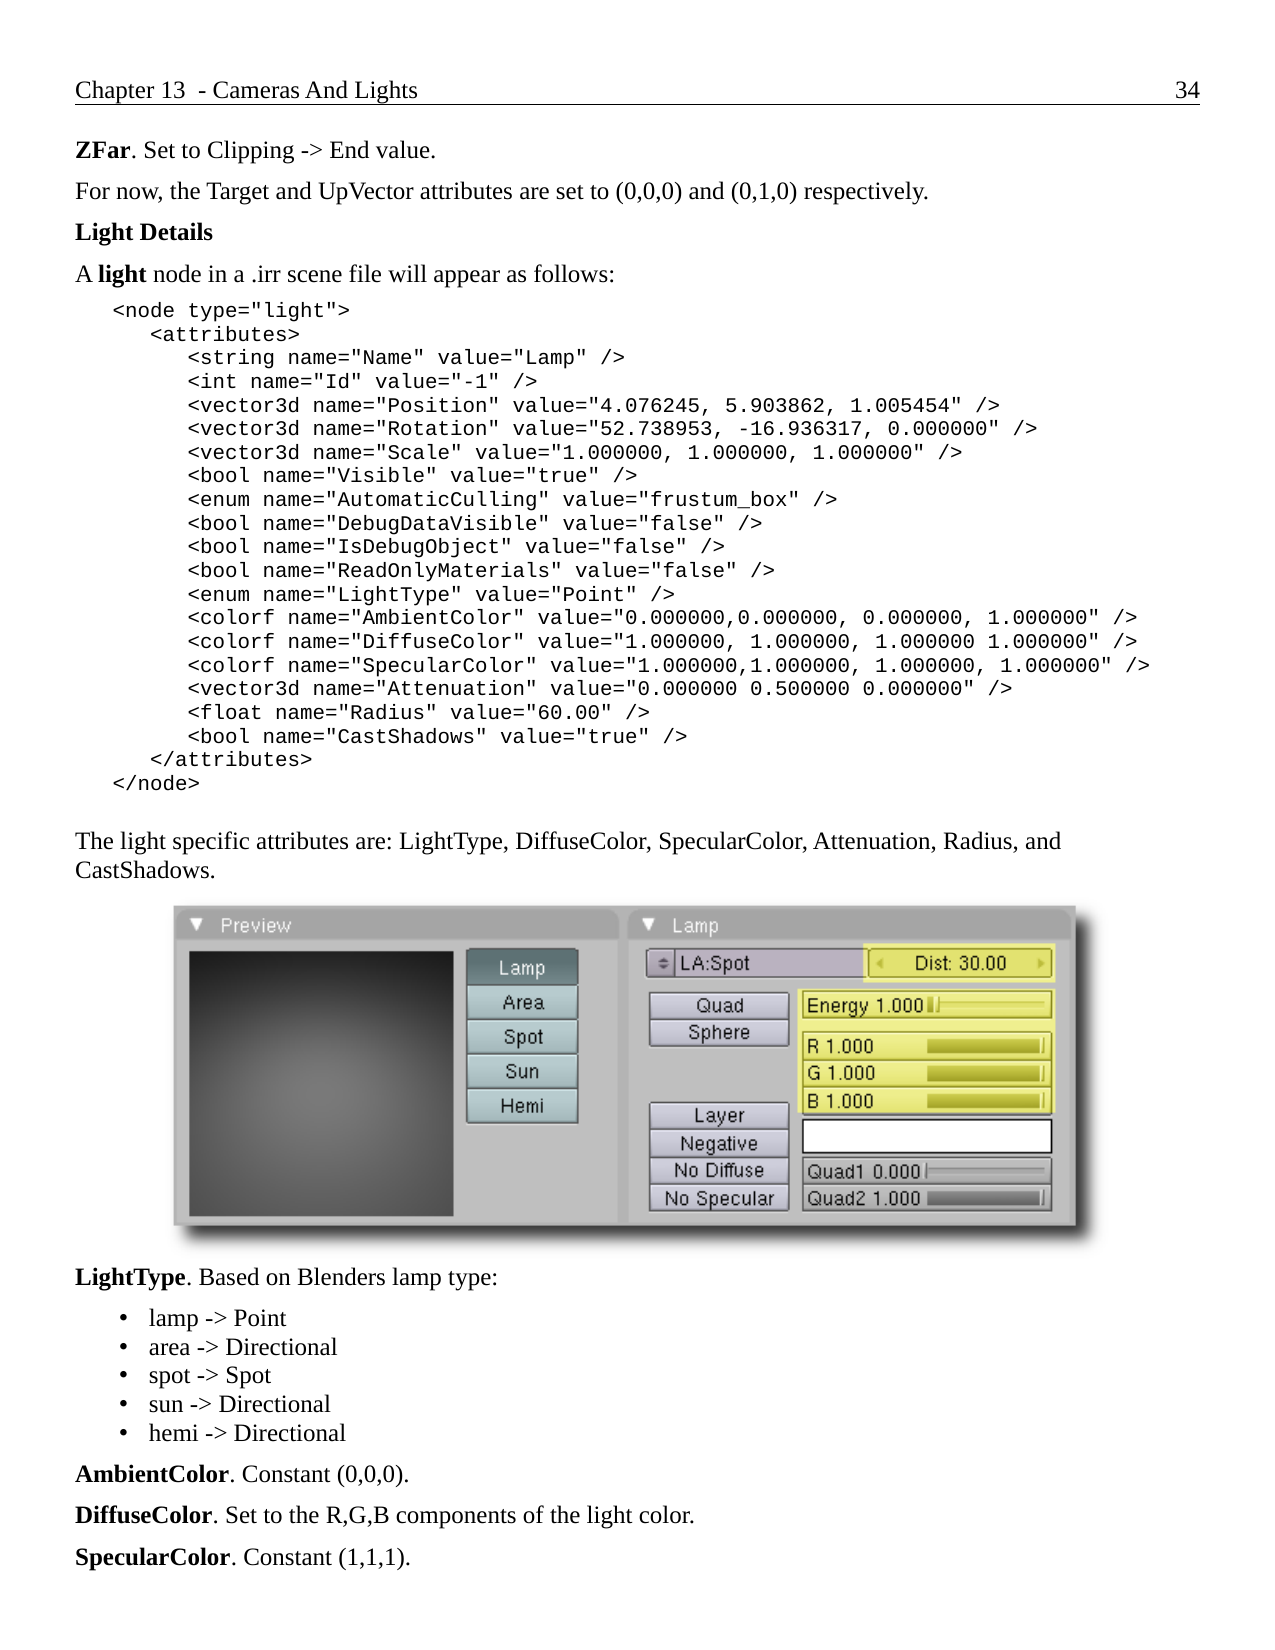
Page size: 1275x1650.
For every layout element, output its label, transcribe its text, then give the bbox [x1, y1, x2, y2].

text <bool name="Visible" value="true" /> [75, 466, 1200, 489]
text <attributes> [75, 324, 1200, 347]
text DiffuseColor. Set to the R,G,B components of the light color. [75, 1500, 1200, 1529]
text <colorf name="SpecularColor" value="1.000000,1.000000, 1.000000, 1.000000" /> [75, 655, 1200, 678]
text <float name="Radius" value="60.00" /> [75, 702, 1200, 726]
text A light node in a .irr scene file will appear as follows: [75, 259, 1200, 287]
picture [163, 896, 1112, 1262]
list spot -> Spot [119, 1360, 1200, 1389]
text ZFar. Set to Clipping -> End value. [75, 135, 1200, 164]
text </attributes> [75, 749, 1200, 773]
list sun -> Directional [119, 1389, 1200, 1418]
text <bool name="DebugDataVisible" value="false" /> [75, 513, 1200, 536]
text Light Details [75, 217, 1200, 246]
list area -> Directional [119, 1332, 1200, 1360]
text <vector3d name="Position" value="4.076245, 5.903862, 1.005454" /> [75, 394, 1200, 418]
text LightType. Based on Blenders lamp type: [75, 896, 1200, 1290]
text <bool name="CastShadows" value="true" /> [75, 726, 1200, 749]
text <colorf name="AmbientColor" value="0.000000,0.000000, 0.000000, 1.000000" /> [75, 607, 1200, 631]
text <bool name="IsDebugObject" value="false" /> [75, 536, 1200, 560]
text <bool name="ReadOnlyMaterials" value="false" /> [75, 560, 1200, 584]
text For now, the Target and UpVector attributes are set to (0,0,0) and (0,1,0) respectively. [75, 176, 1200, 205]
list lamp -> Point [119, 1303, 1200, 1332]
text <vector3d name="Scale" value="1.000000, 1.000000, 1.000000" /> [75, 442, 1200, 466]
text The light specific attributes are: LightType, DiffuseColor, SpecularColor, Attenuation, Radius, and CastShadows. [75, 826, 1200, 883]
text <colorf name="DiffuseColor" value="1.000000, 1.000000, 1.000000 1.000000" /> [75, 631, 1200, 655]
text <node type="light"> [75, 300, 1200, 324]
list hemi -> Directional [119, 1418, 1200, 1447]
text <string name="Name" value="Lamp" /> [75, 347, 1200, 371]
text AmbientColor. Constant (0,0,0). [75, 1459, 1200, 1488]
text SpecularColor. Constant (1,1,1). [75, 1542, 1200, 1570]
text <enum name="LightType" value="Point" /> [75, 584, 1200, 607]
text <enum name="AutomaticCulling" value="frustum_box" /> [75, 489, 1200, 513]
text <vector3d name="Rotation" value="52.738953, -16.936317, 0.000000" /> [75, 418, 1200, 442]
text <int name="Id" value="-1" /> [75, 371, 1200, 394]
text <vector3d name="Attenuation" value="0.000000 0.500000 0.000000" /> [75, 678, 1200, 702]
text </node> [75, 773, 1200, 797]
